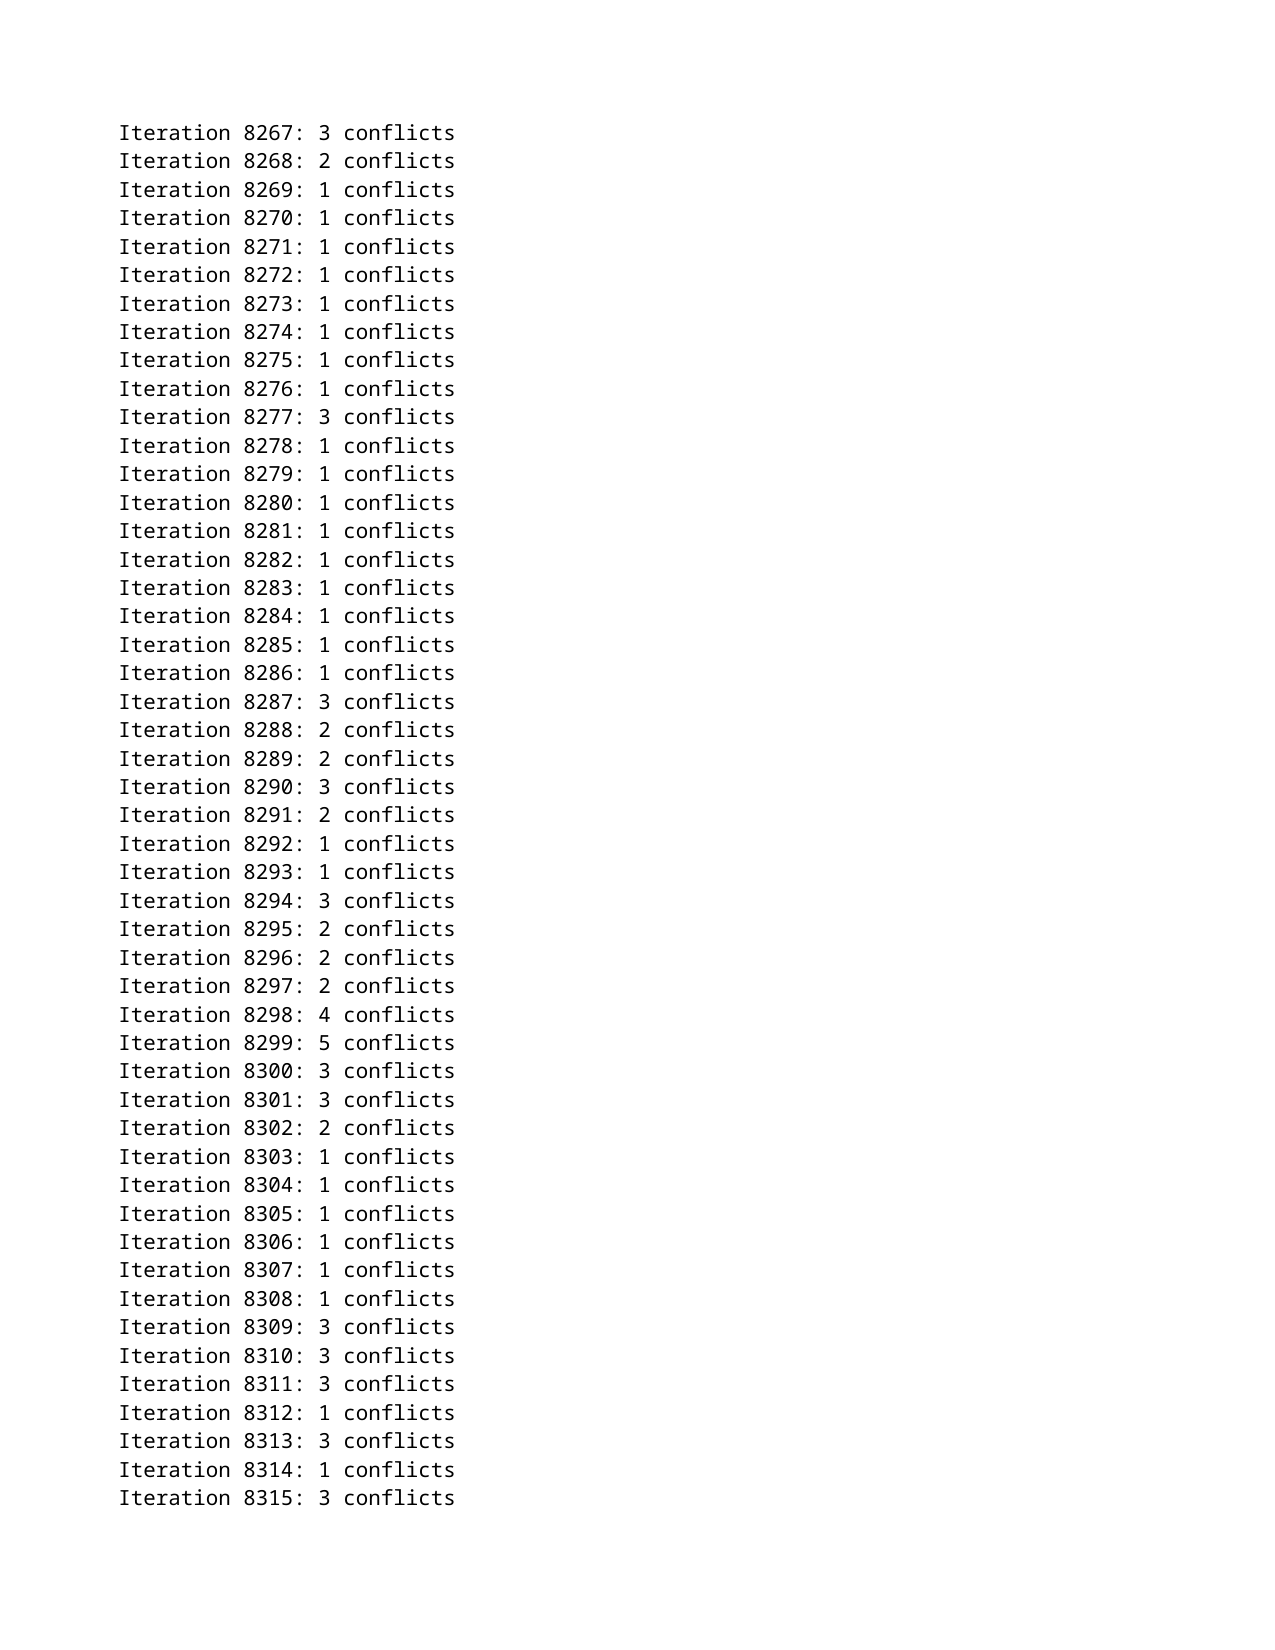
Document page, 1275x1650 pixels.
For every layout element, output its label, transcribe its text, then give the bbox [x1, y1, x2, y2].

text Iteration 8285: 1 conflicts [118, 630, 1157, 658]
text Iteration 8289: 2 conflicts [118, 744, 1157, 772]
text Iteration 8302: 2 conflicts [118, 1113, 1157, 1142]
text Iteration 8307: 1 conflicts [118, 1256, 1157, 1284]
text Iteration 8300: 3 conflicts [118, 1057, 1157, 1085]
text Iteration 8281: 1 conflicts [118, 516, 1157, 545]
text Iteration 8270: 1 conflicts [118, 203, 1157, 232]
text Iteration 8291: 2 conflicts [118, 801, 1157, 829]
text Iteration 8287: 3 conflicts [118, 687, 1157, 715]
text Iteration 8268: 2 conflicts [118, 147, 1157, 175]
text Iteration 8286: 1 conflicts [118, 658, 1157, 687]
text Iteration 8284: 1 conflicts [118, 602, 1157, 630]
text Iteration 8274: 1 conflicts [118, 317, 1157, 346]
text Iteration 8315: 3 conflicts [118, 1483, 1157, 1512]
text Iteration 8312: 1 conflicts [118, 1398, 1157, 1426]
text Iteration 8306: 1 conflicts [118, 1227, 1157, 1256]
text Iteration 8271: 1 conflicts [118, 232, 1157, 260]
text Iteration 8295: 2 conflicts [118, 914, 1157, 943]
text Iteration 8277: 3 conflicts [118, 402, 1157, 431]
text Iteration 8288: 2 conflicts [118, 715, 1157, 744]
text Iteration 8294: 3 conflicts [118, 886, 1157, 914]
text Iteration 8299: 5 conflicts [118, 1028, 1157, 1057]
text Iteration 8297: 2 conflicts [118, 971, 1157, 1000]
text Iteration 8301: 3 conflicts [118, 1085, 1157, 1113]
text Iteration 8303: 1 conflicts [118, 1142, 1157, 1170]
text Iteration 8311: 3 conflicts [118, 1369, 1157, 1398]
text Iteration 8309: 3 conflicts [118, 1312, 1157, 1341]
text Iteration 8275: 1 conflicts [118, 346, 1157, 374]
text Iteration 8267: 3 conflicts [118, 118, 1157, 147]
text Iteration 8273: 1 conflicts [118, 289, 1157, 317]
text Iteration 8283: 1 conflicts [118, 573, 1157, 602]
text Iteration 8304: 1 conflicts [118, 1170, 1157, 1199]
text Iteration 8276: 1 conflicts [118, 374, 1157, 402]
text Iteration 8279: 1 conflicts [118, 459, 1157, 488]
text Iteration 8269: 1 conflicts [118, 175, 1157, 203]
text Iteration 8308: 1 conflicts [118, 1284, 1157, 1312]
text Iteration 8290: 3 conflicts [118, 772, 1157, 801]
text Iteration 8298: 4 conflicts [118, 1000, 1157, 1028]
text Iteration 8296: 2 conflicts [118, 943, 1157, 971]
text Iteration 8314: 1 conflicts [118, 1455, 1157, 1483]
text Iteration 8282: 1 conflicts [118, 545, 1157, 573]
text Iteration 8272: 1 conflicts [118, 260, 1157, 289]
text Iteration 8293: 1 conflicts [118, 857, 1157, 886]
text Iteration 8280: 1 conflicts [118, 488, 1157, 516]
text Iteration 8292: 1 conflicts [118, 829, 1157, 857]
text Iteration 8313: 3 conflicts [118, 1426, 1157, 1455]
text Iteration 8305: 1 conflicts [118, 1199, 1157, 1227]
text Iteration 8278: 1 conflicts [118, 431, 1157, 459]
text Iteration 8310: 3 conflicts [118, 1341, 1157, 1369]
